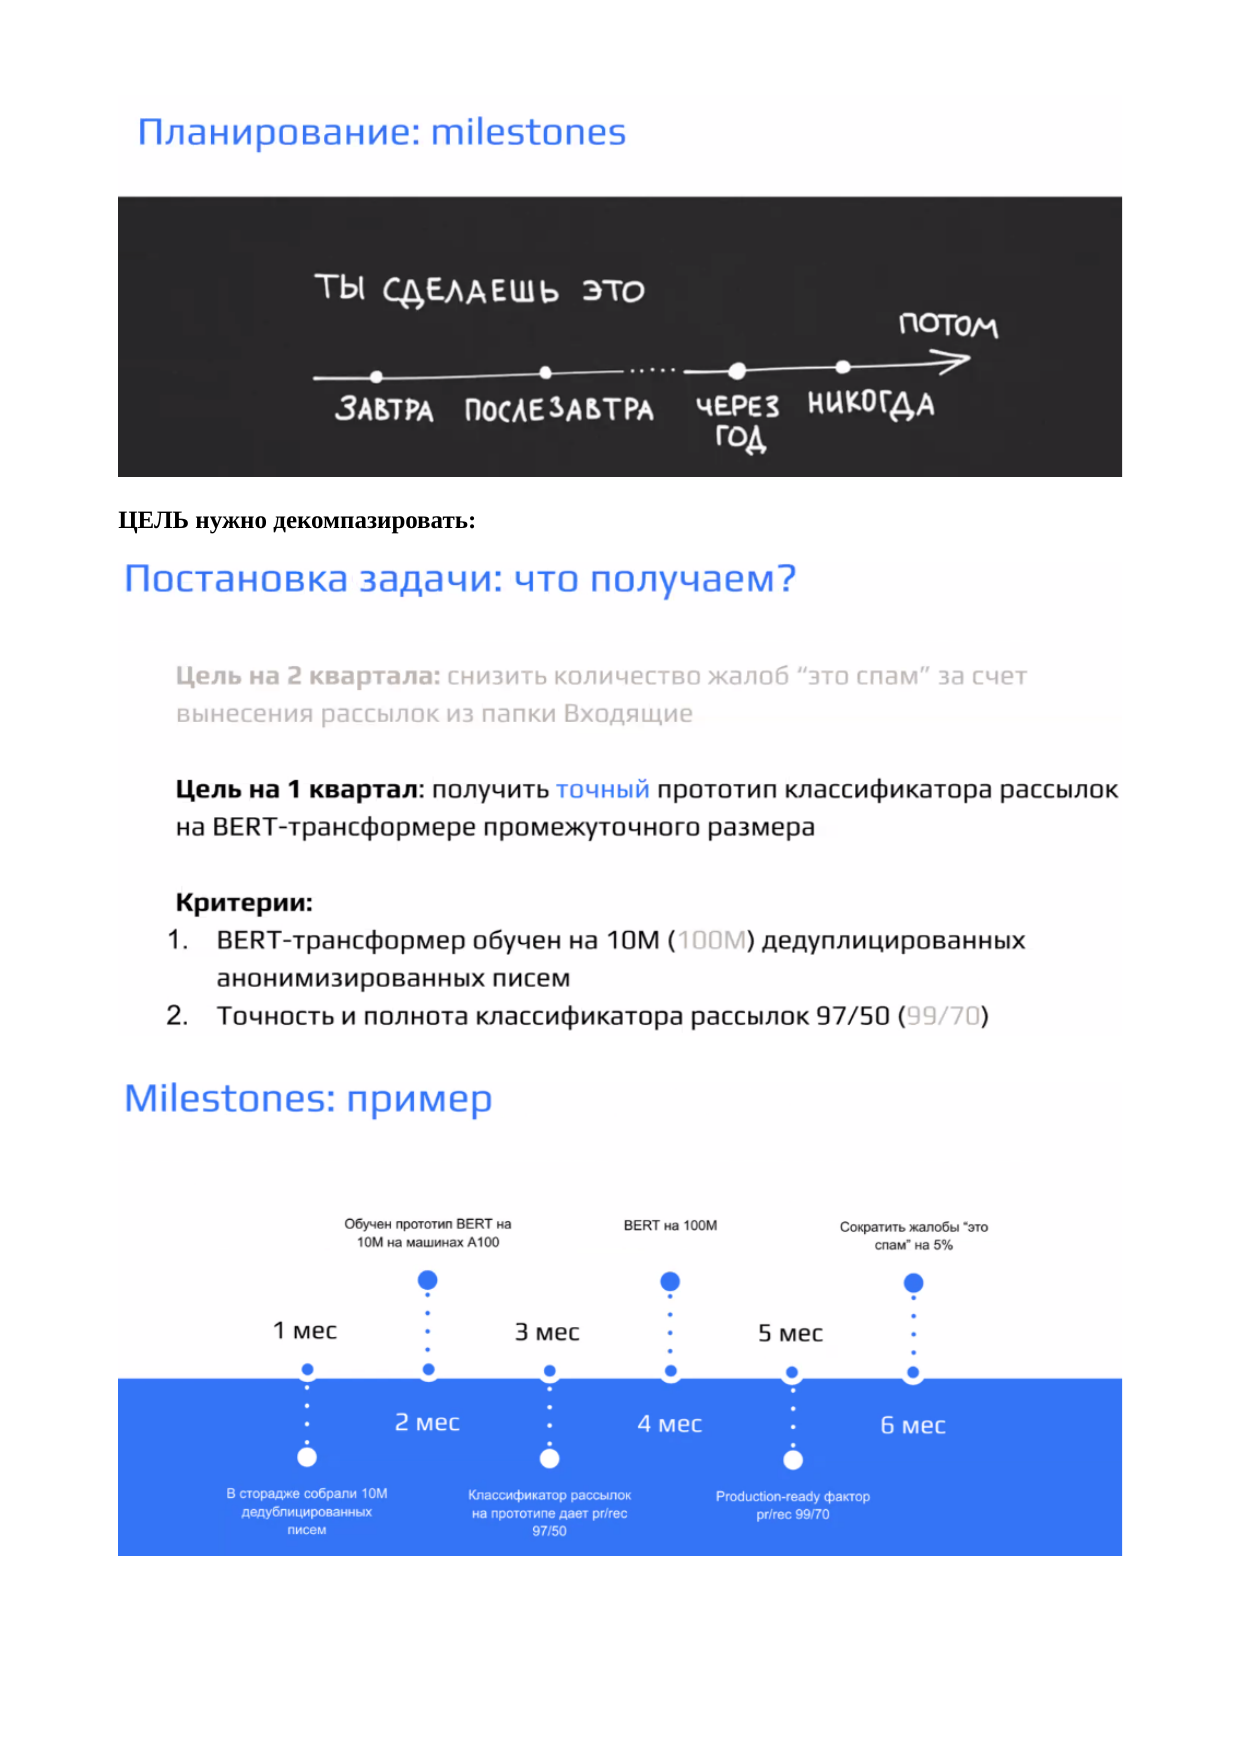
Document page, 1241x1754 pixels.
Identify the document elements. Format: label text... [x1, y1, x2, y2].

picture [118, 95, 1123, 477]
picture [118, 1082, 1123, 1556]
text ЦЕЛЬ нужно декомпазировать: [118, 506, 1122, 534]
picture [118, 562, 1123, 1036]
